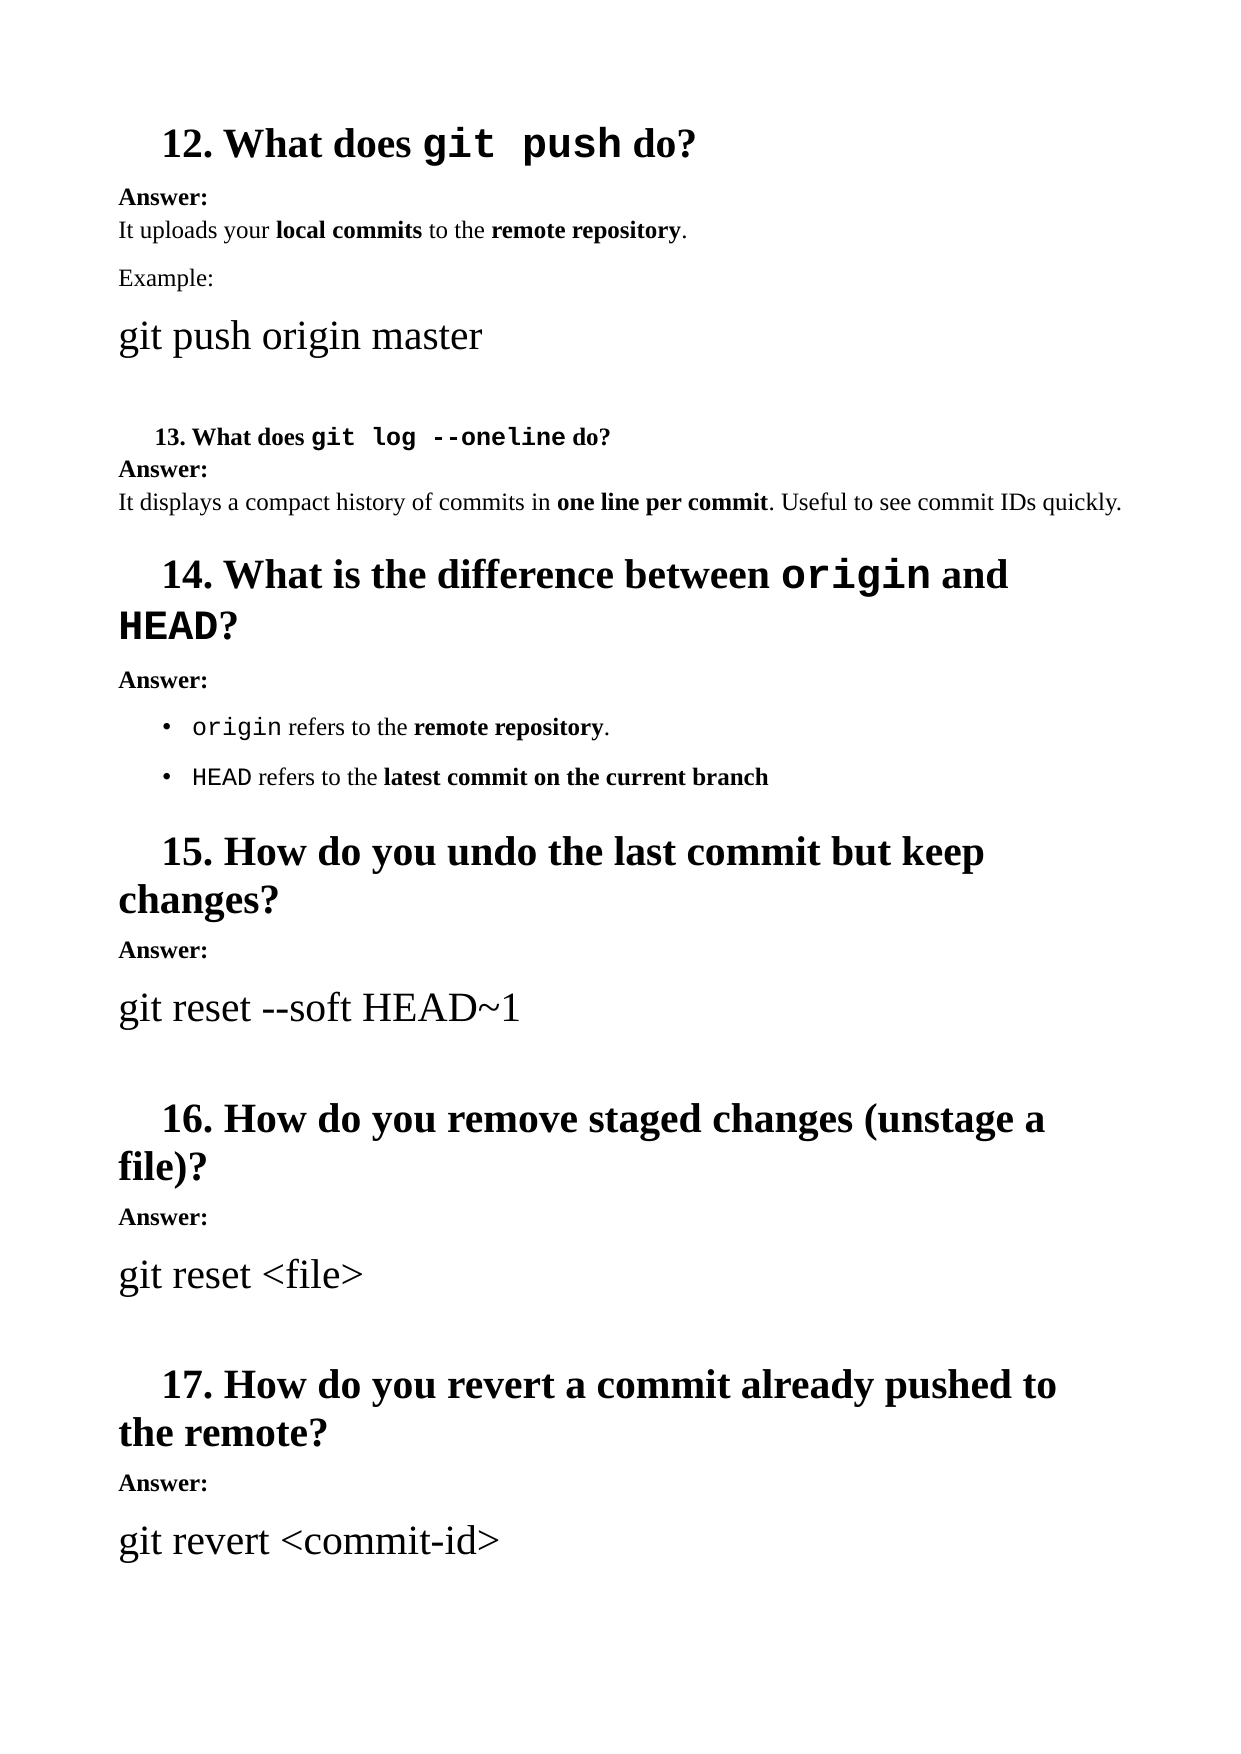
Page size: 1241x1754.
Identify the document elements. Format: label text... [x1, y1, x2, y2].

text Answer: [118, 935, 1122, 964]
text git reset <file> [118, 1249, 1122, 1297]
text Answer: [118, 665, 1122, 693]
list origin refers to the remote repository. [162, 712, 1122, 743]
text ✅ 13. What does git log --oneline do? [118, 406, 1122, 454]
list HEAD refers to the latest commit on the current branch [162, 762, 1122, 793]
subtitle ✅ 14. What is the difference between origin and HEAD? [118, 549, 1122, 652]
text Answer: It displays a compact history of commits in one line per commit. Useful to see commit IDs quickly. [118, 454, 1122, 516]
subtitle ✅ 16. How do you remove staged changes (unstage a file)? [118, 1093, 1122, 1189]
text git push origin master [118, 310, 1122, 358]
text Answer: [118, 1202, 1122, 1230]
subtitle ✅ 17. How do you revert a commit already pushed to the remote? [118, 1359, 1122, 1455]
subtitle ✅ 12. What does git push do? [118, 118, 1122, 169]
text git reset --soft HEAD~1 [118, 983, 1122, 1031]
text git revert <commit-id> [118, 1516, 1122, 1563]
subtitle ✅ 15. How do you undo the last commit but keep changes? [118, 827, 1122, 923]
text Answer: [118, 1468, 1122, 1497]
text Answer: It uploads your local commits to the remote repository. [118, 182, 1122, 244]
text Example: [118, 263, 1122, 291]
